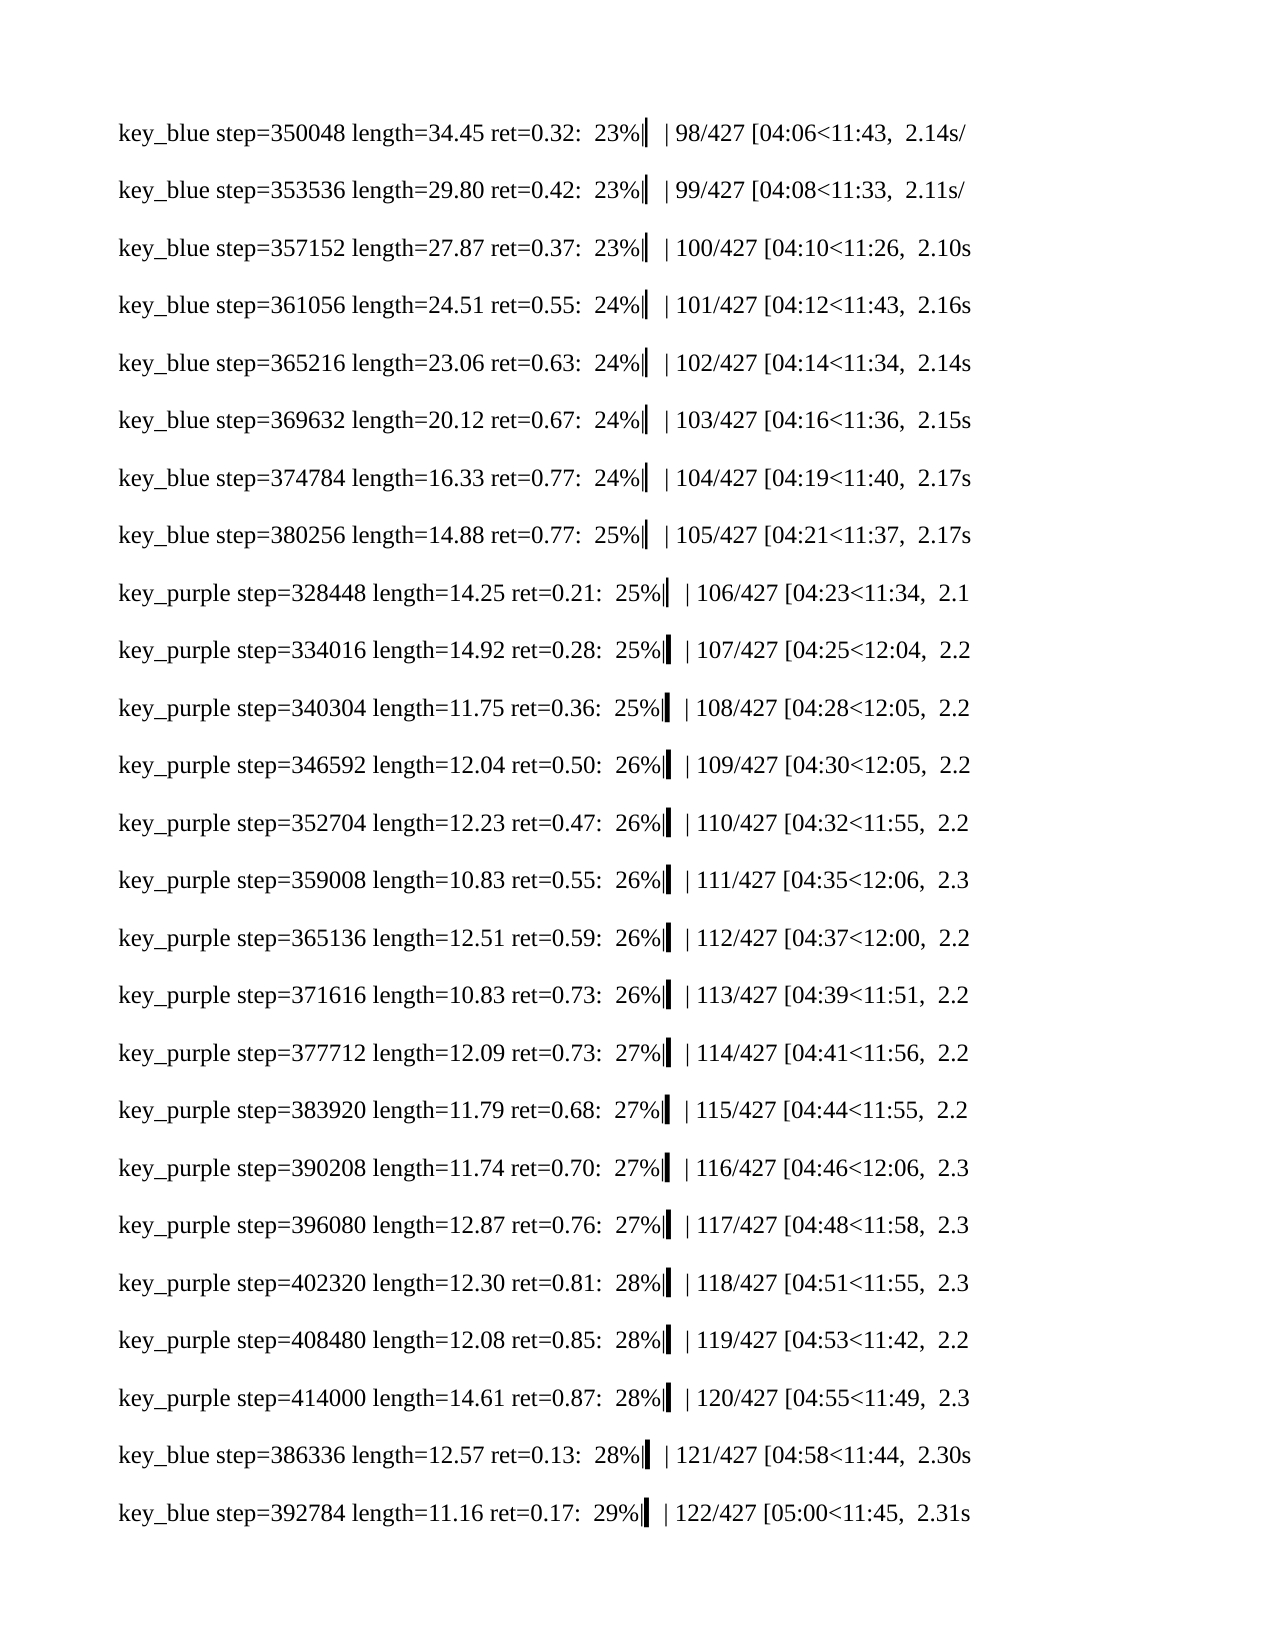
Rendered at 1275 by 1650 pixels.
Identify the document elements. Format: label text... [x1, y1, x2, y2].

text key_purple step=390208 length=11.74 ret=0.70: 27%|▎| 116/427 [04:46<12:06, 2.3 [670, 1153, 1157, 1182]
text key_purple step=359008 length=10.83 ret=0.55: 26%|▎| 111/427 [04:35<12:06, 2.3 [118, 866, 666, 894]
text key_blue step=365216 length=23.06 ret=0.63: 24%| [118, 348, 645, 377]
text ▏| 106/427 [04:23<11:34, 2.1 [668, 578, 1157, 607]
text key_blue step=357152 length=27.87 ret=0.37: 23%| [118, 233, 645, 262]
text key_blue step=392784 length=11.16 ret=0.17: 29%|▎| 122/427 [05:00<11:45, 2.31s [649, 1498, 1157, 1527]
text key_blue step=369632 length=20.12 ret=0.67: 24%| [118, 406, 645, 434]
text ▏| 103/427 [04:16<11:36, 2.15s [647, 406, 1157, 434]
text key_purple step=340304 length=11.75 ret=0.36: 25%|▎| 108/427 [04:28<12:05, 2.2 [118, 693, 665, 722]
text key_purple step=328448 length=14.25 ret=0.21: 25%| [118, 578, 666, 607]
text ▏| 99/427 [04:08<11:33, 2.11s/ [647, 176, 1157, 204]
text key_purple step=352704 length=12.23 ret=0.47: 26%|▎| 110/427 [04:32<11:55, 2.2 [671, 808, 1157, 837]
text key_purple step=402320 length=12.30 ret=0.81: 28%|▎| 118/427 [04:51<11:55, 2.3 [118, 1268, 666, 1297]
text key_purple step=414000 length=14.61 ret=0.87: 28%|▎| 120/427 [04:55<11:49, 2.3 [671, 1383, 1157, 1412]
text key_purple step=396080 length=12.87 ret=0.76: 27%|▎| 117/427 [04:48<11:58, 2.3 [671, 1211, 1157, 1239]
text key_purple step=340304 length=11.75 ret=0.36: 25%|▎| 108/427 [04:28<12:05, 2.2 [670, 693, 1157, 722]
text key_purple step=346592 length=12.04 ret=0.50: 26%|▎| 109/427 [04:30<12:05, 2.2 [118, 751, 666, 779]
text key_purple step=383920 length=11.79 ret=0.68: 27%|▎| 115/427 [04:44<11:55, 2.2 [670, 1096, 1157, 1124]
text ▏| 100/427 [04:10<11:26, 2.10s [647, 233, 1157, 262]
text key_blue step=380256 length=14.88 ret=0.77: 25%| [118, 521, 645, 549]
text key_blue step=353536 length=29.80 ret=0.42: 23%| [118, 176, 645, 204]
text key_purple step=383920 length=11.79 ret=0.68: 27%|▎| 115/427 [04:44<11:55, 2.2 [118, 1096, 665, 1124]
text key_purple step=402320 length=12.30 ret=0.81: 28%|▎| 118/427 [04:51<11:55, 2.3 [671, 1268, 1157, 1297]
text key_blue step=392784 length=11.16 ret=0.17: 29%|▎| 122/427 [05:00<11:45, 2.31s [118, 1498, 644, 1527]
text ▏| 101/427 [04:12<11:43, 2.16s [647, 291, 1157, 319]
text key_blue step=386336 length=12.57 ret=0.13: 28%|▎| 121/427 [04:58<11:44, 2.30s [118, 1441, 645, 1469]
text key_purple step=414000 length=14.61 ret=0.87: 28%|▎| 120/427 [04:55<11:49, 2.3 [118, 1383, 666, 1412]
text key_blue step=374784 length=16.33 ret=0.77: 24%| [118, 463, 645, 492]
text ▏| 102/427 [04:14<11:34, 2.14s [647, 348, 1157, 377]
text key_purple step=371616 length=10.83 ret=0.73: 26%|▎| 113/427 [04:39<11:51, 2.2 [118, 981, 666, 1009]
text ▏| 105/427 [04:21<11:37, 2.17s [647, 521, 1157, 549]
text key_purple step=346592 length=12.04 ret=0.50: 26%|▎| 109/427 [04:30<12:05, 2.2 [671, 751, 1157, 779]
text ▏| 98/427 [04:06<11:43, 2.14s/ [647, 118, 1157, 147]
text key_blue step=361056 length=24.51 ret=0.55: 24%| [118, 291, 645, 319]
text key_purple step=334016 length=14.92 ret=0.28: 25%|▎| 107/427 [04:25<12:04, 2.2 [671, 636, 1157, 664]
text key_blue step=386336 length=12.57 ret=0.13: 28%|▎| 121/427 [04:58<11:44, 2.30s [650, 1441, 1157, 1469]
text key_blue step=350048 length=34.45 ret=0.32: 23%| [118, 118, 645, 147]
text key_purple step=408480 length=12.08 ret=0.85: 28%|▎| 119/427 [04:53<11:42, 2.2 [118, 1326, 666, 1354]
text key_purple step=377712 length=12.09 ret=0.73: 27%|▎| 114/427 [04:41<11:56, 2.2 [671, 1038, 1157, 1067]
text key_purple step=365136 length=12.51 ret=0.59: 26%|▎| 112/427 [04:37<12:00, 2.2 [118, 923, 666, 952]
text key_purple step=377712 length=12.09 ret=0.73: 27%|▎| 114/427 [04:41<11:56, 2.2 [118, 1038, 666, 1067]
text key_purple step=371616 length=10.83 ret=0.73: 26%|▎| 113/427 [04:39<11:51, 2.2 [671, 981, 1157, 1009]
text ▏| 104/427 [04:19<11:40, 2.17s [647, 463, 1157, 492]
text key_purple step=396080 length=12.87 ret=0.76: 27%|▎| 117/427 [04:48<11:58, 2.3 [118, 1211, 666, 1239]
text key_purple step=390208 length=11.74 ret=0.70: 27%|▎| 116/427 [04:46<12:06, 2.3 [118, 1153, 665, 1182]
text key_purple step=408480 length=12.08 ret=0.85: 28%|▎| 119/427 [04:53<11:42, 2.2 [671, 1326, 1157, 1354]
text key_purple step=365136 length=12.51 ret=0.59: 26%|▎| 112/427 [04:37<12:00, 2.2 [671, 923, 1157, 952]
text key_purple step=352704 length=12.23 ret=0.47: 26%|▎| 110/427 [04:32<11:55, 2.2 [118, 808, 666, 837]
text key_purple step=334016 length=14.92 ret=0.28: 25%|▎| 107/427 [04:25<12:04, 2.2 [118, 636, 666, 664]
text key_purple step=359008 length=10.83 ret=0.55: 26%|▎| 111/427 [04:35<12:06, 2.3 [671, 866, 1157, 894]
